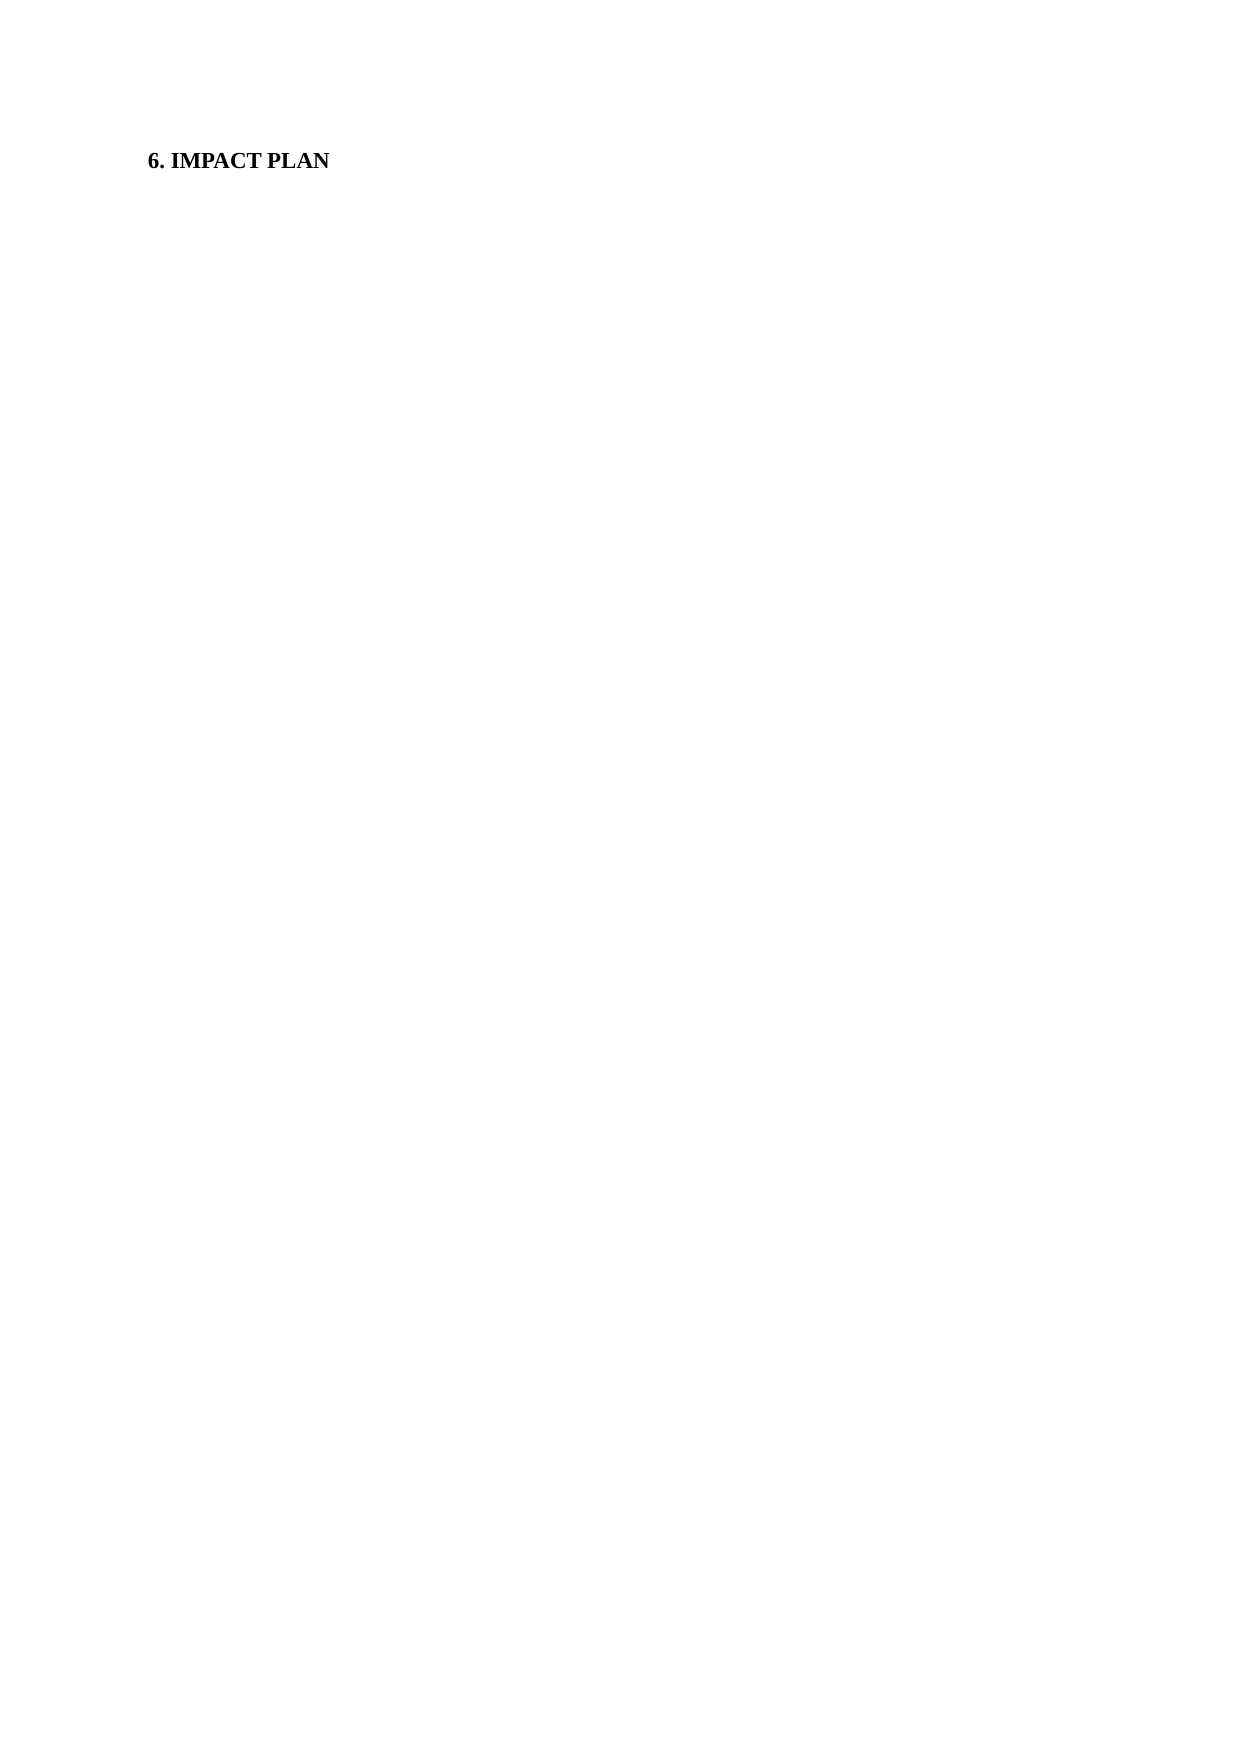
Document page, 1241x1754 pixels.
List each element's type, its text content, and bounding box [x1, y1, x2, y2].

text 6. IMPACT PLAN [148, 148, 1093, 174]
